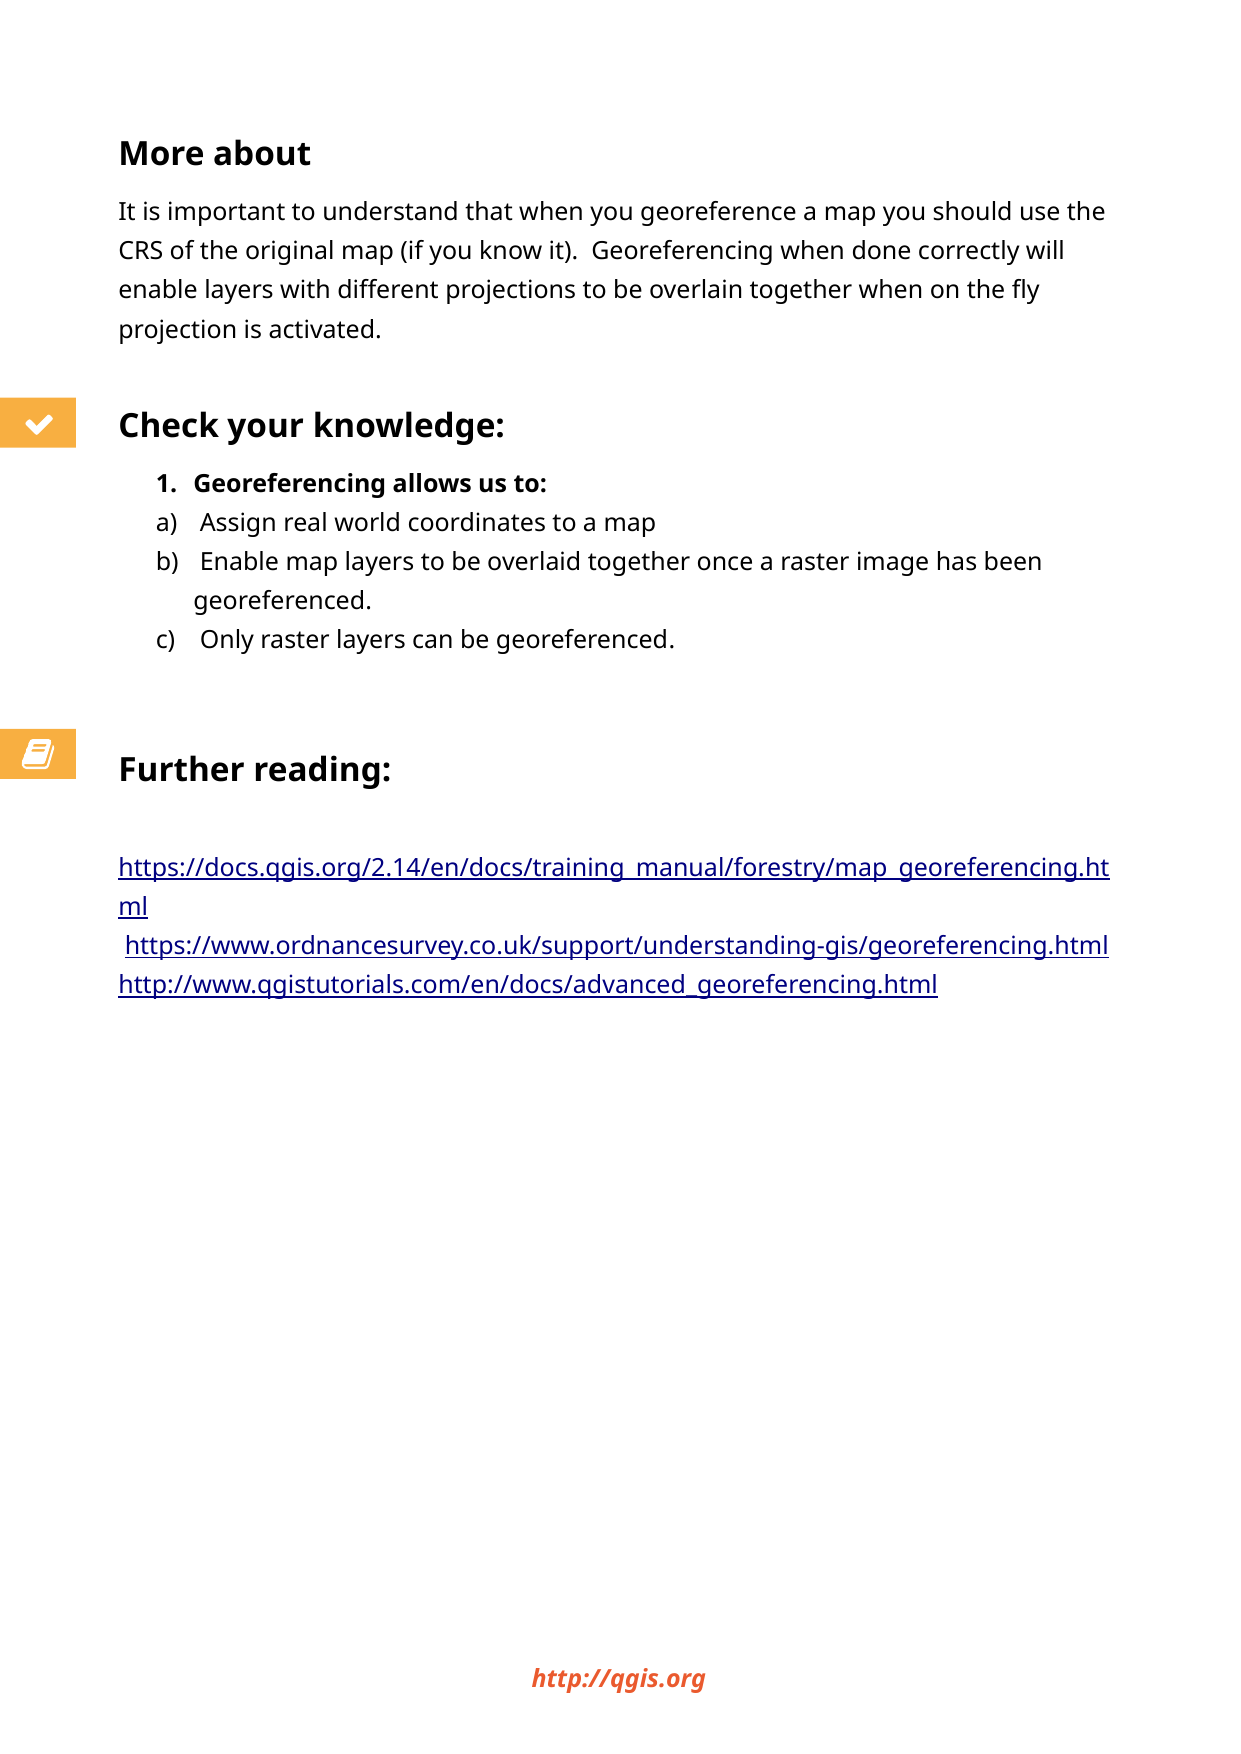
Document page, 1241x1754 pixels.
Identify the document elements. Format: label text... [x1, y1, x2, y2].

list Only raster layers can be georeferenced. [156, 622, 1122, 656]
subtitle Further reading: [118, 746, 1122, 792]
text https://www.ordnancesurvey.co.uk/support/understanding-gis/georeferencing.html [118, 928, 1122, 962]
text https://docs.qgis.org/2.14/en/docs/training_manual/forestry/map_georeferencing.html [118, 810, 1122, 923]
text http://www.qgistutorials.com/en/docs/advanced_georeferencing.html [118, 967, 1122, 1001]
subtitle More about [118, 130, 1122, 175]
subtitle Check your knowledge: [118, 401, 1122, 447]
list Assign real world coordinates to a map [156, 504, 1122, 539]
text It is important to understand that when you georeference a map you should use the CRS of the original map (if you know it). Georeferencing when done correctly will enable layers with different projections to be overlain together when on the fly projection is activated. [118, 194, 1122, 345]
list Georeferencing allows us to: [156, 465, 1122, 499]
list Enable map layers to be overlaid together once a raster image has been georeferenced. [156, 544, 1122, 617]
